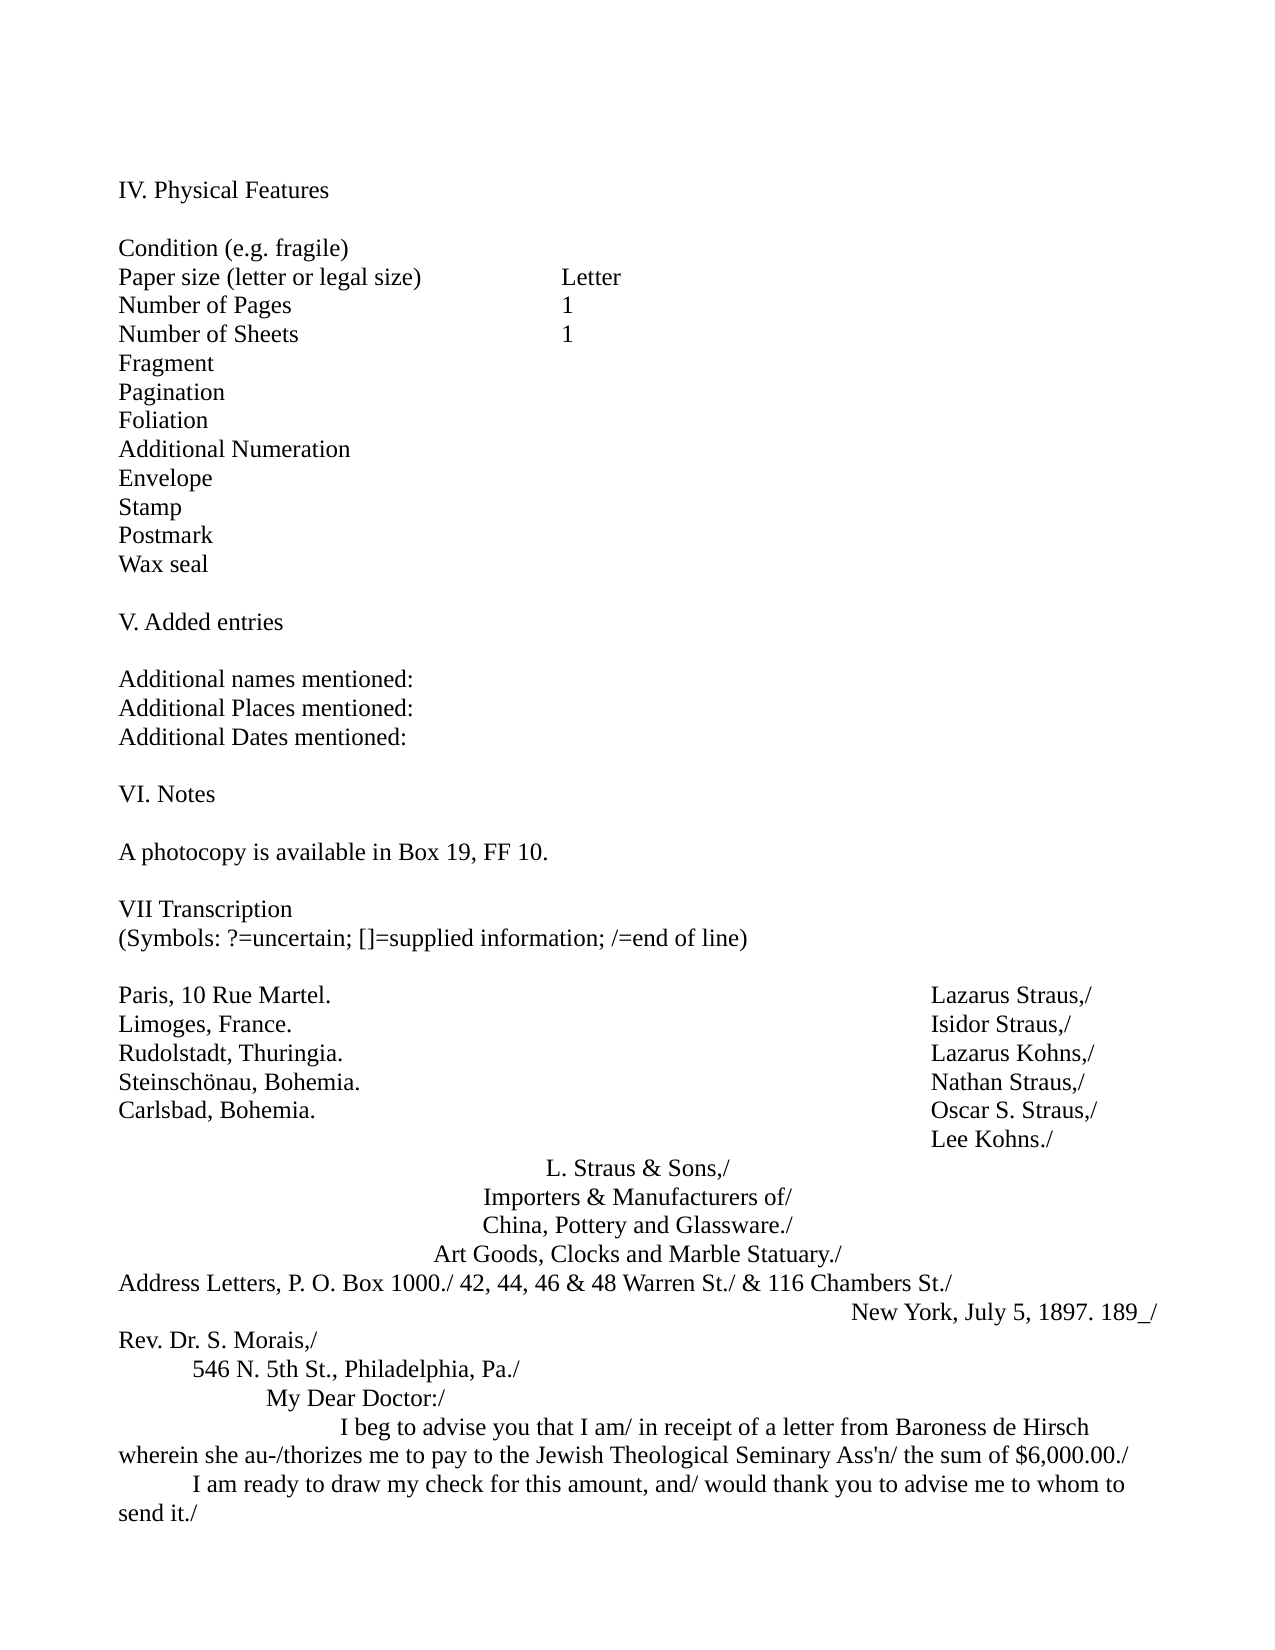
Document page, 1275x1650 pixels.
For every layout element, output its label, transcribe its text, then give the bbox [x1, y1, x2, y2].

text Address Letters, P. O. Box 1000./ 42, 44, 46 & 48 Warren St./ & 116 Chambers St./ [118, 1268, 1157, 1297]
text Carlsbad, Bohemia. Oscar S. Straus,/ [118, 1096, 1157, 1124]
text A photocopy is available in Box 19, FF 10. [118, 837, 1157, 866]
text My Dear Doctor:/ [118, 1383, 1157, 1412]
text I am ready to draw my check for this amount, and/ would thank you to advise me to whom to send it./ [118, 1469, 1157, 1527]
text (Symbols: ?=uncertain; []=supplied information; /=end of line) [118, 923, 1157, 952]
text 546 N. 5th St., Philadelphia, Pa./ [118, 1354, 1157, 1383]
text Rudolstadt, Thuringia. Lazarus Kohns,/ [118, 1038, 1157, 1067]
text Condition (e.g. fragile) [118, 233, 1157, 262]
text Pagination [118, 377, 1157, 406]
text Steinschönau, Bohemia. Nathan Straus,/ [118, 1067, 1157, 1096]
text V. Added entries [118, 607, 1157, 636]
text Rev. Dr. S. Morais,/ [118, 1326, 1157, 1354]
text IV. Physical Features [118, 176, 1157, 204]
text Stamp [118, 492, 1157, 521]
text New York, July 5, 1897. 189_/ [118, 1297, 1157, 1326]
text Number of Sheets 1 [118, 319, 1157, 348]
text Foliation [118, 406, 1157, 434]
text Additional names mentioned: [118, 664, 1157, 693]
text Art Goods, Clocks and Marble Statuary./ [118, 1239, 1157, 1268]
text Postma rk [118, 521, 1157, 549]
text Additional Dates mentioned: [118, 722, 1157, 751]
text VII Transcription [118, 894, 1157, 923]
text China, Pottery and Glassware./ [118, 1211, 1157, 1239]
text Envelope [118, 463, 1157, 492]
text Limoges, France. Isidor Straus,/ [118, 1009, 1157, 1038]
text Fragment [118, 348, 1157, 377]
text L. Straus & Sons,/ [118, 1153, 1157, 1182]
text VI. Notes [118, 779, 1157, 808]
text Additional Places mentioned: [118, 693, 1157, 722]
text Importers & Manufacturers of/ [118, 1182, 1157, 1211]
text Additional Numeration [118, 434, 1157, 463]
text Wax seal [118, 549, 1157, 578]
text Number of Pages 1 [118, 291, 1157, 319]
text I beg to advise you that I am/ in receipt of a letter from Baroness de Hirsch wherein she au-/thorizes me to pay to the Jewish Theological Seminary Ass'n/ the sum of $6,000.00./ [118, 1412, 1157, 1469]
text Lee Kohns./ [118, 1124, 1157, 1153]
text Paris, 10 Rue Martel. Lazarus Straus,/ [118, 981, 1157, 1009]
text Paper size (letter or legal size) Letter [118, 262, 1157, 291]
